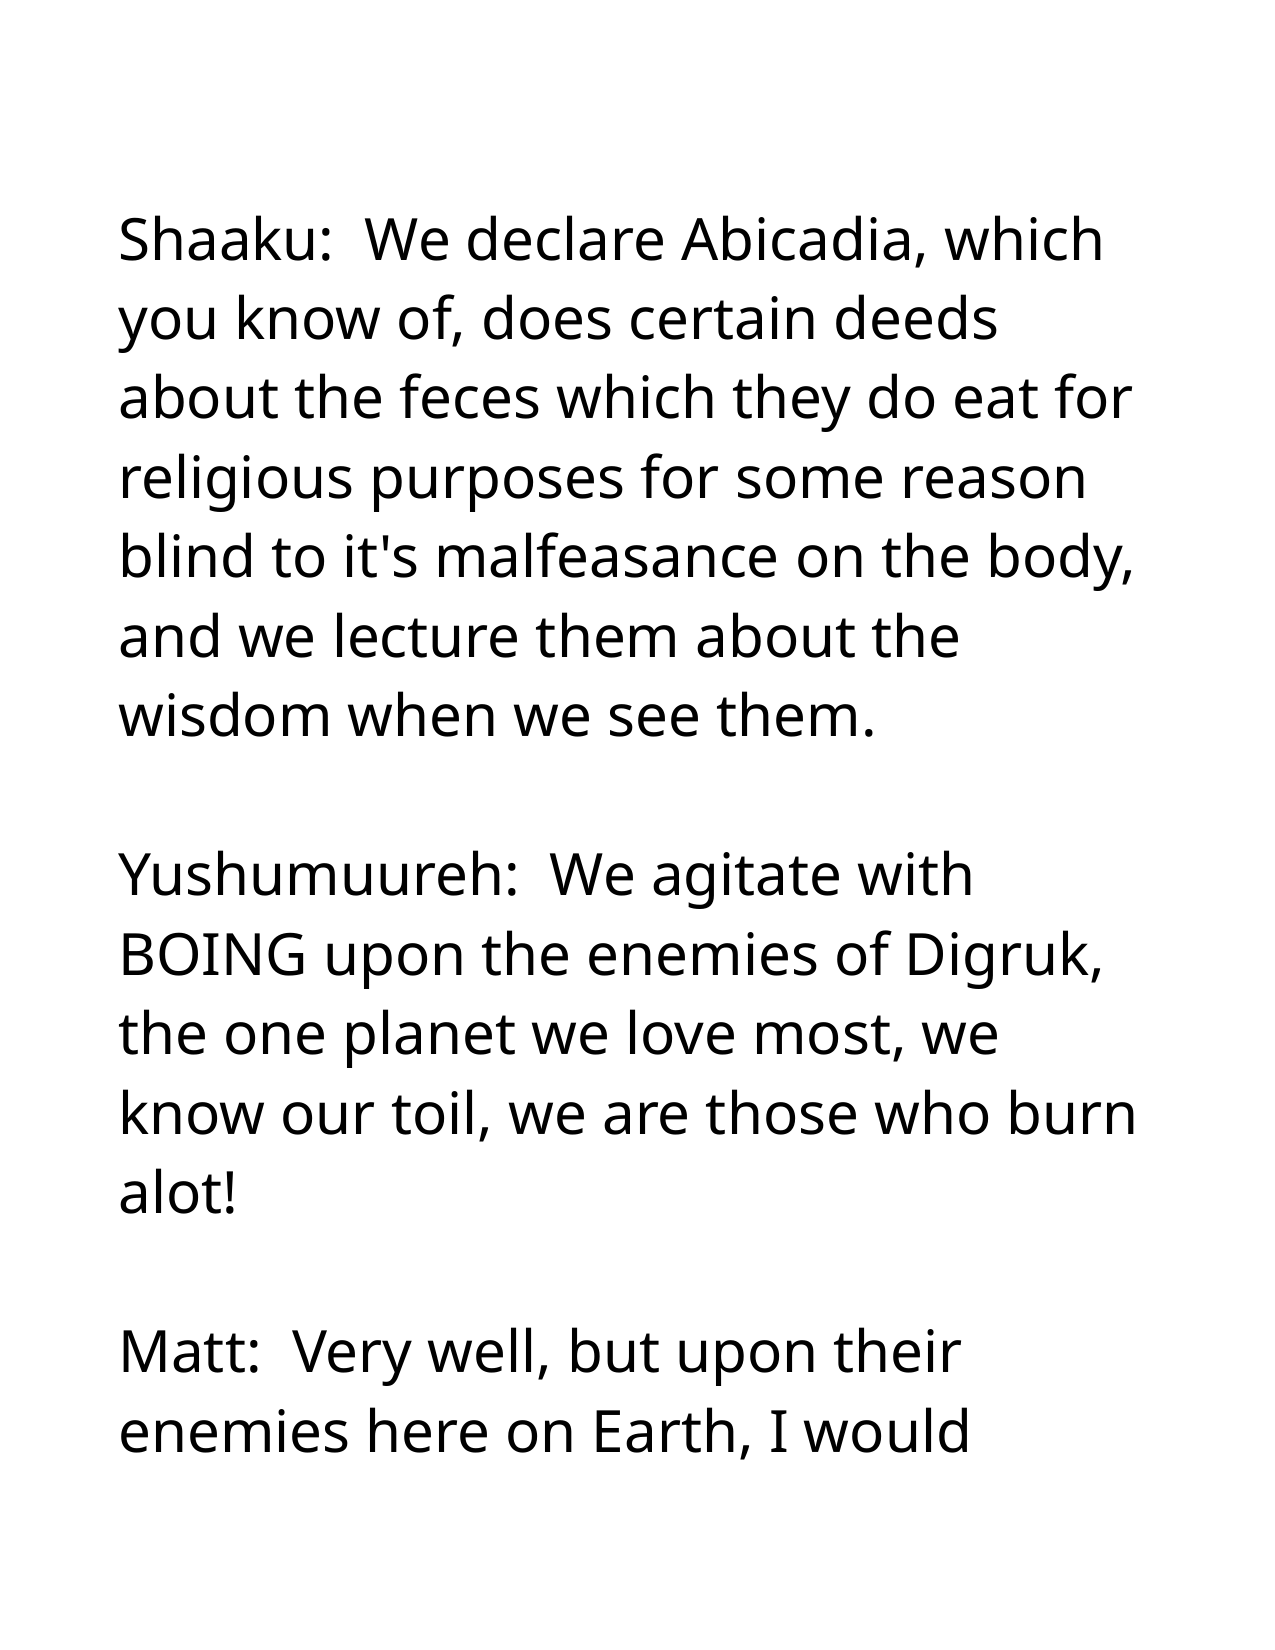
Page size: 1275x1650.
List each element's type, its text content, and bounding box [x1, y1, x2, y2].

text Shaaku: We declare Abicadia, which you know of, does certain deeds about the feces which they do eat for religious purposes for some reason blind to it's malfeasance on the body, and we lecture them about the wisdom when we see them. [118, 198, 1157, 754]
text Matt: Very well, but upon their enemies here on Earth, I would [118, 1310, 1157, 1469]
text Yushumuureh: We agitate with BOING upon the enemies of Digruk, the one planet we love most, we know our toil, we are those who burn alot! [118, 833, 1157, 1231]
